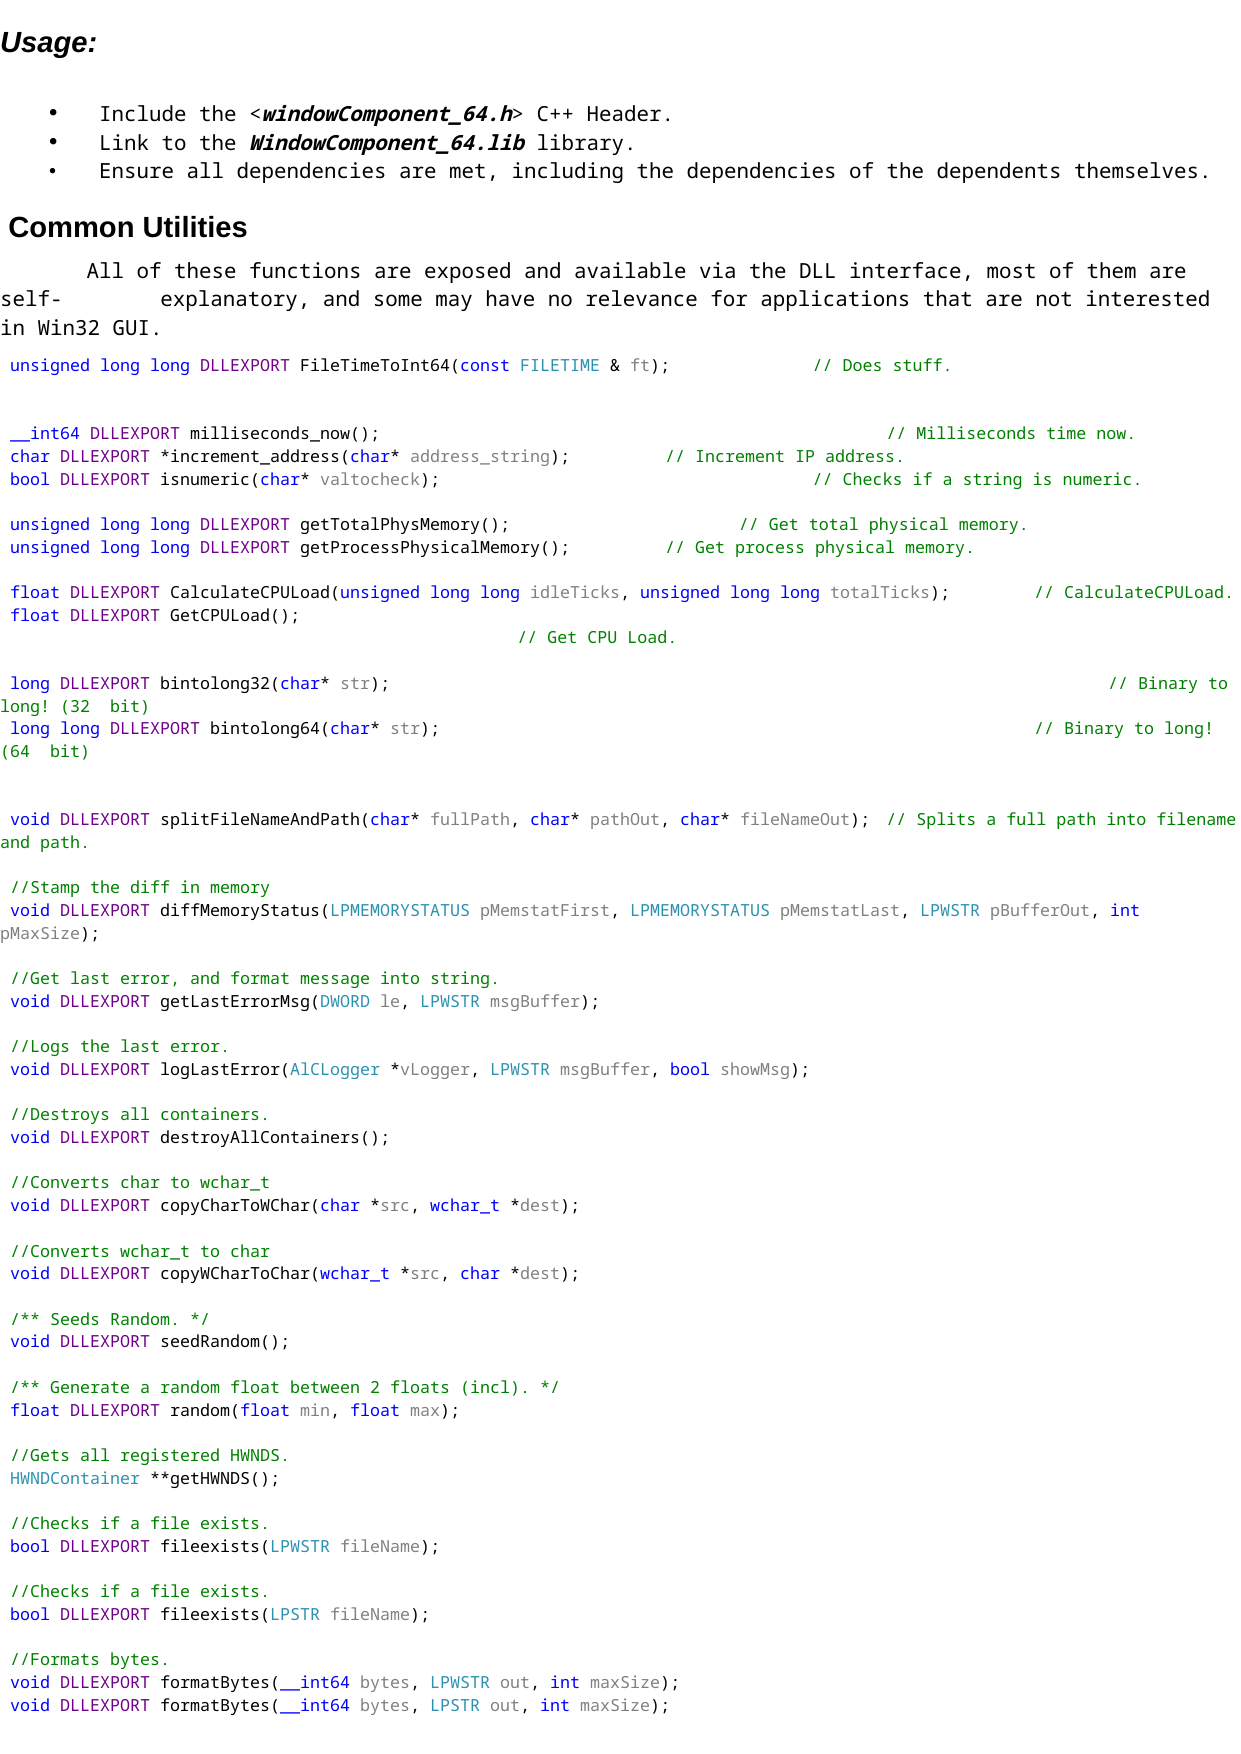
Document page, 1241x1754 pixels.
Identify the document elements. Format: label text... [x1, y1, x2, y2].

text unsigned long long DLLEXPORT getTotalPhysMemory(); // Get total physical memory. [0, 513, 1240, 535]
text float DLLEXPORT GetCPULoad(); // Get CPU Load. [0, 603, 1240, 649]
text unsigned long long DLLEXPORT FileTimeToInt64(const FILETIME & ft); // Does stuff. [0, 354, 1240, 376]
text float DLLEXPORT CalculateCPULoad(unsigned long long idleTicks, unsigned long long totalTicks); // CalculateCPULoad. [0, 581, 1240, 603]
text void DLLEXPORT copyCharToWChar(char *src, wchar_t *dest); [0, 1194, 1240, 1217]
text bool DLLEXPORT fileexists(LPSTR fileName); [0, 1603, 1240, 1625]
text long DLLEXPORT bintolong32(char* str); // Binary to long! (32 bit) [0, 672, 1240, 717]
text void DLLEXPORT splitFileNameAndPath(char* fullPath, char* pathOut, char* fileNameOut); // Splits a full path into filename and path. [0, 808, 1240, 853]
text __int64 DLLEXPORT milliseconds_now(); // Milliseconds time now. [0, 422, 1240, 444]
text //Destroys all containers. [0, 1103, 1240, 1126]
text bool DLLEXPORT isnumeric(char* valtocheck); // Checks if a string is numeric. [0, 467, 1240, 490]
text void DLLEXPORT formatBytes(__int64 bytes, LPSTR out, int maxSize); [0, 1693, 1240, 1716]
text void DLLEXPORT diffMemoryStatus(LPMEMORYSTATUS pMemstatFirst, LPMEMORYSTATUS pMemstatLast, LPWSTR pBufferOut, int pMaxSize); [0, 899, 1240, 944]
text void DLLEXPORT getLastErrorMsg(DWORD le, LPWSTR msgBuffer); [0, 989, 1240, 1012]
text //Converts char to wchar_t [0, 1171, 1240, 1194]
text /** Seeds Random. */ [0, 1307, 1240, 1330]
text /** Generate a random float between 2 floats (incl). */ [0, 1376, 1240, 1398]
list Ensure all dependencies are met, including the dependencies of the dependents themselves. [49, 156, 1240, 185]
text //Checks if a file exists. [0, 1580, 1240, 1603]
subtitle Common Utilities [0, 210, 1240, 243]
text bool DLLEXPORT fileexists(LPWSTR fileName); [0, 1534, 1240, 1557]
text void DLLEXPORT formatBytes(__int64 bytes, LPWSTR out, int maxSize); [0, 1671, 1240, 1693]
text //Converts wchar_t to char [0, 1239, 1240, 1262]
text //Gets all registered HWNDS. [0, 1444, 1240, 1466]
text void DLLEXPORT copyWCharToChar(wchar_t *src, char *dest); [0, 1262, 1240, 1285]
list Include the <windowComponent_64.h> C++ Header. [49, 99, 1240, 128]
text void DLLEXPORT logLastError(AlCLogger *vLogger, LPWSTR msgBuffer, bool showMsg); [0, 1058, 1240, 1080]
text //Get last error, and format message into string. [0, 967, 1240, 989]
list Link to the WindowComponent_64.lib library. [49, 128, 1240, 156]
text float DLLEXPORT random(float min, float max); [0, 1398, 1240, 1421]
text //Formats bytes. [0, 1648, 1240, 1671]
text //Checks if a file exists. [0, 1512, 1240, 1534]
text unsigned long long DLLEXPORT getProcessPhysicalMemory(); // Get process physical memory. [0, 535, 1240, 558]
text HWNDContainer **getHWNDS(); [0, 1466, 1240, 1489]
text //Logs the last error. [0, 1035, 1240, 1058]
text void DLLEXPORT seedRandom(); [0, 1330, 1240, 1353]
text char DLLEXPORT *increment_address(char* address_string); // Increment IP address. [0, 444, 1240, 467]
text long long DLLEXPORT bintolong64(char* str); // Binary to long! (64 bit) [0, 717, 1240, 762]
text All of these functions are exposed and available via the DLL interface, most of them are self- explanatory, and some may have no relevance for applications that are not interested in Win32 GUI. [0, 256, 1240, 341]
text //Stamp the diff in memory [0, 876, 1240, 899]
subtitle Usage: [0, 25, 1240, 58]
text void DLLEXPORT destroyAllContainers(); [0, 1126, 1240, 1148]
